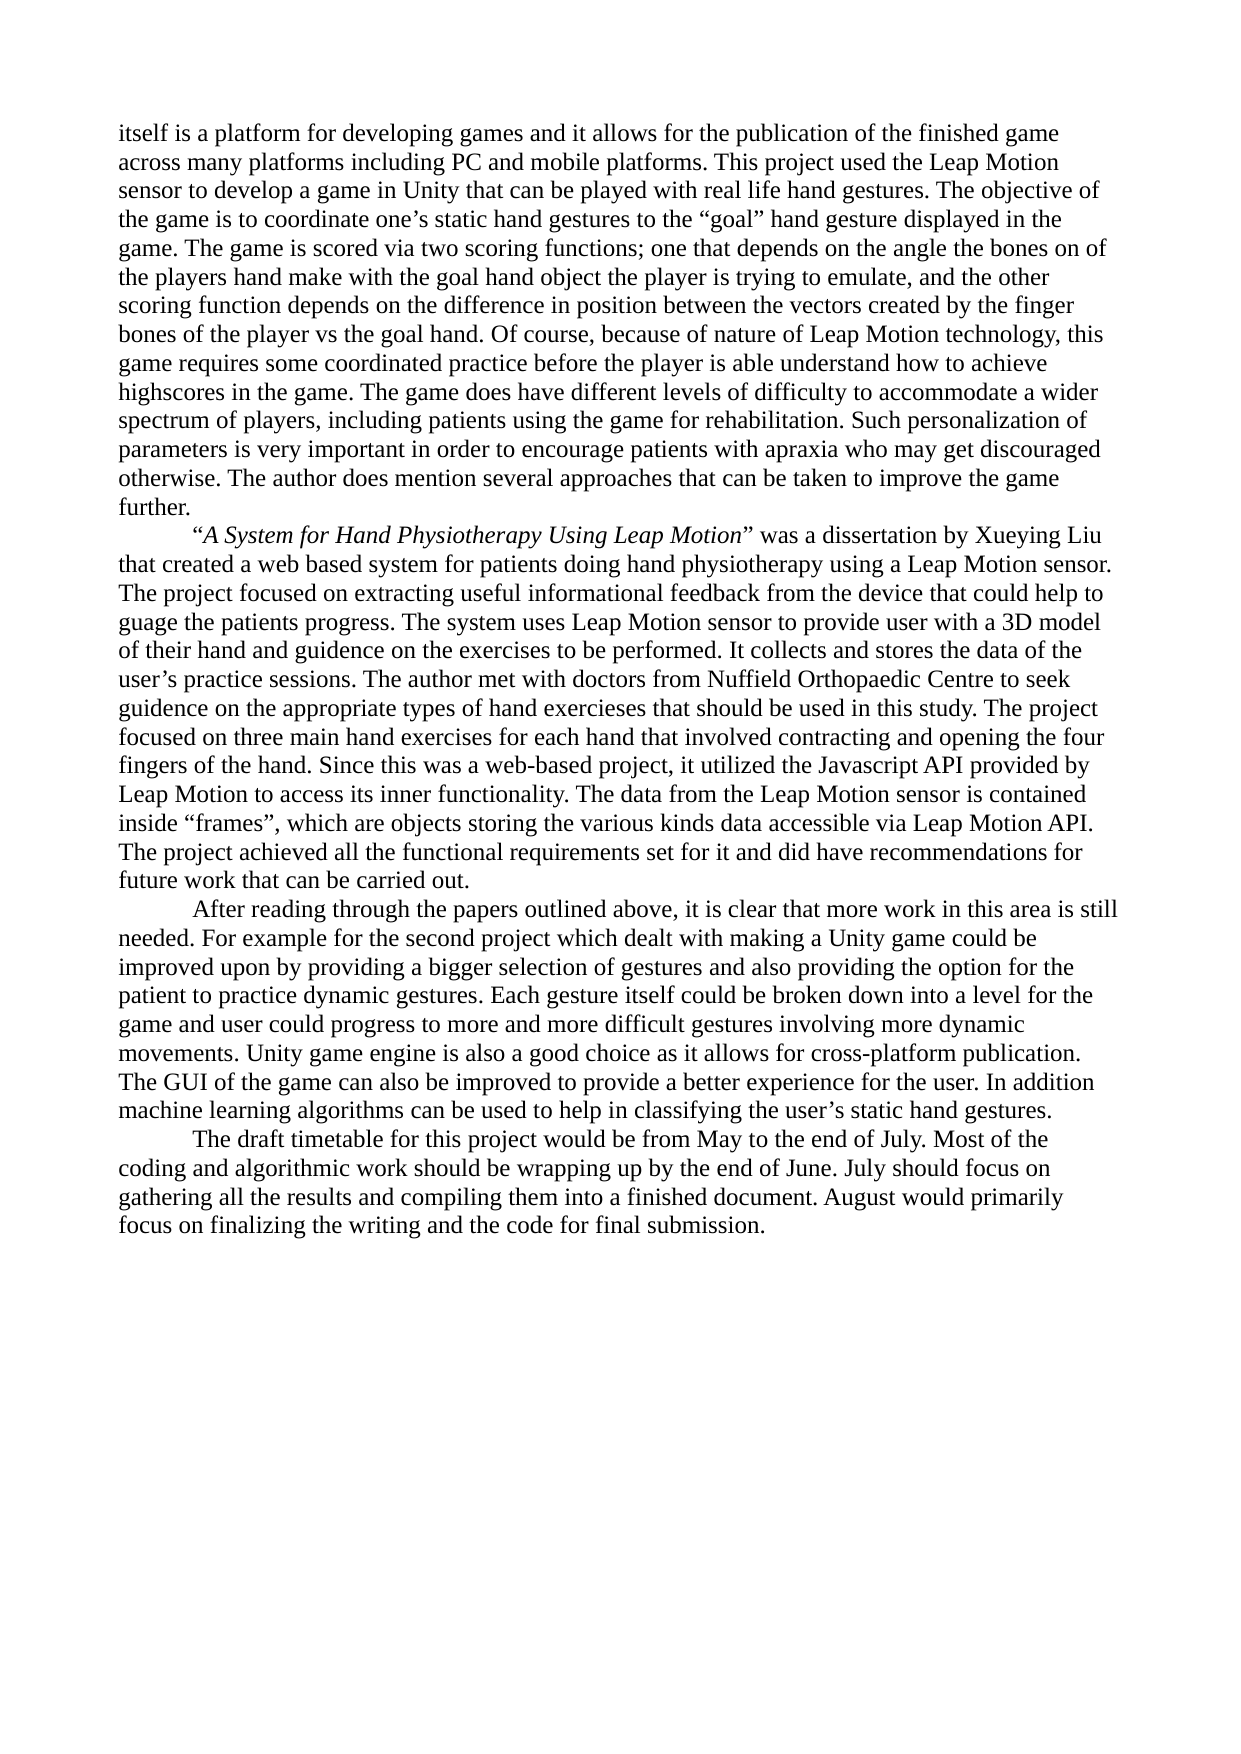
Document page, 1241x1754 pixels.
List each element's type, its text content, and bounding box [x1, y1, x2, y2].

text After reading through the papers outlined above, it is clear that more work in this area is still needed. For example for the second project which dealt with making a Unity game could be improved upon by providing a bigger selection of gestures and also providing the option for the patient to practice dynamic gestures. Each gesture itself could be broken down into a level for the game and user could progress to more and more difficult gestures involving more dynamic movements. Unity game engine is also a good choice as it allows for cross-platform publication. The GUI of the game can also be improved to provide a better experience for the user. In addition machine learning algorithms can be used to help in classifying the user’s static hand gestures. [118, 894, 1122, 1124]
text itself is a platform for developing games and it allows for the publication of the finished game across many platforms including PC and mobile platforms. This project used the Leap Motion sensor to develop a game in Unity that can be played with real life hand gestures. The objective of the game is to coordinate one’s static hand gestures to the “goal” hand gesture displayed in the game. The game is scored via two scoring functions; one that depends on the angle the bones on of the players hand make with the goal hand object the player is trying to emulate, and the other scoring function depends on the difference in position between the vectors created by the finger bones of the player vs the goal hand. Of course, because of nature of Leap Motion technology, this game requires some coordinated practice before the player is able understand how to achieve highscores in the game. The game does have different levels of difficulty to accommodate a wider spectrum of players, including patients using the game for rehabilitation. Such personalization of parameters is very important in order to encourage patients with apraxia who may get discouraged otherwise. The author does mention several approaches that can be taken to improve the game further. [118, 118, 1122, 521]
text “A System for Hand Physiotherapy Using Leap Motion” was a dissertation by Xueying Liu that created a web based system for patients doing hand physiotherapy using a Leap Motion sensor. The project focused on extracting useful informational feedback from the device that could help to guage the patients progress. The system uses Leap Motion sensor to provide user with a 3D model of their hand and guidence on the exercises to be performed. It collects and stores the data of the user’s practice sessions. The author met with doctors from Nuffield Orthopaedic Centre to seek guidence on the appropriate types of hand exercieses that should be used in this study. The project focused on three main hand exercises for each hand that involved contracting and opening the four fingers of the hand. Since this was a web-based project, it utilized the Javascript API provided by Leap Motion to access its inner functionality. The data from the Leap Motion sensor is contained inside “frames”, which are objects storing the various kinds data accessible via Leap Motion API. The project achieved all the functional requirements set for it and did have recommendations for future work that can be carried out. [118, 521, 1122, 894]
text The draft timetable for this project would be from May to the end of July. Most of the coding and algorithmic work should be wrapping up by the end of June. July should focus on gathering all the results and compiling them into a finished document. August would primarily focus on finalizing the writing and the code for final submission. [118, 1124, 1122, 1239]
